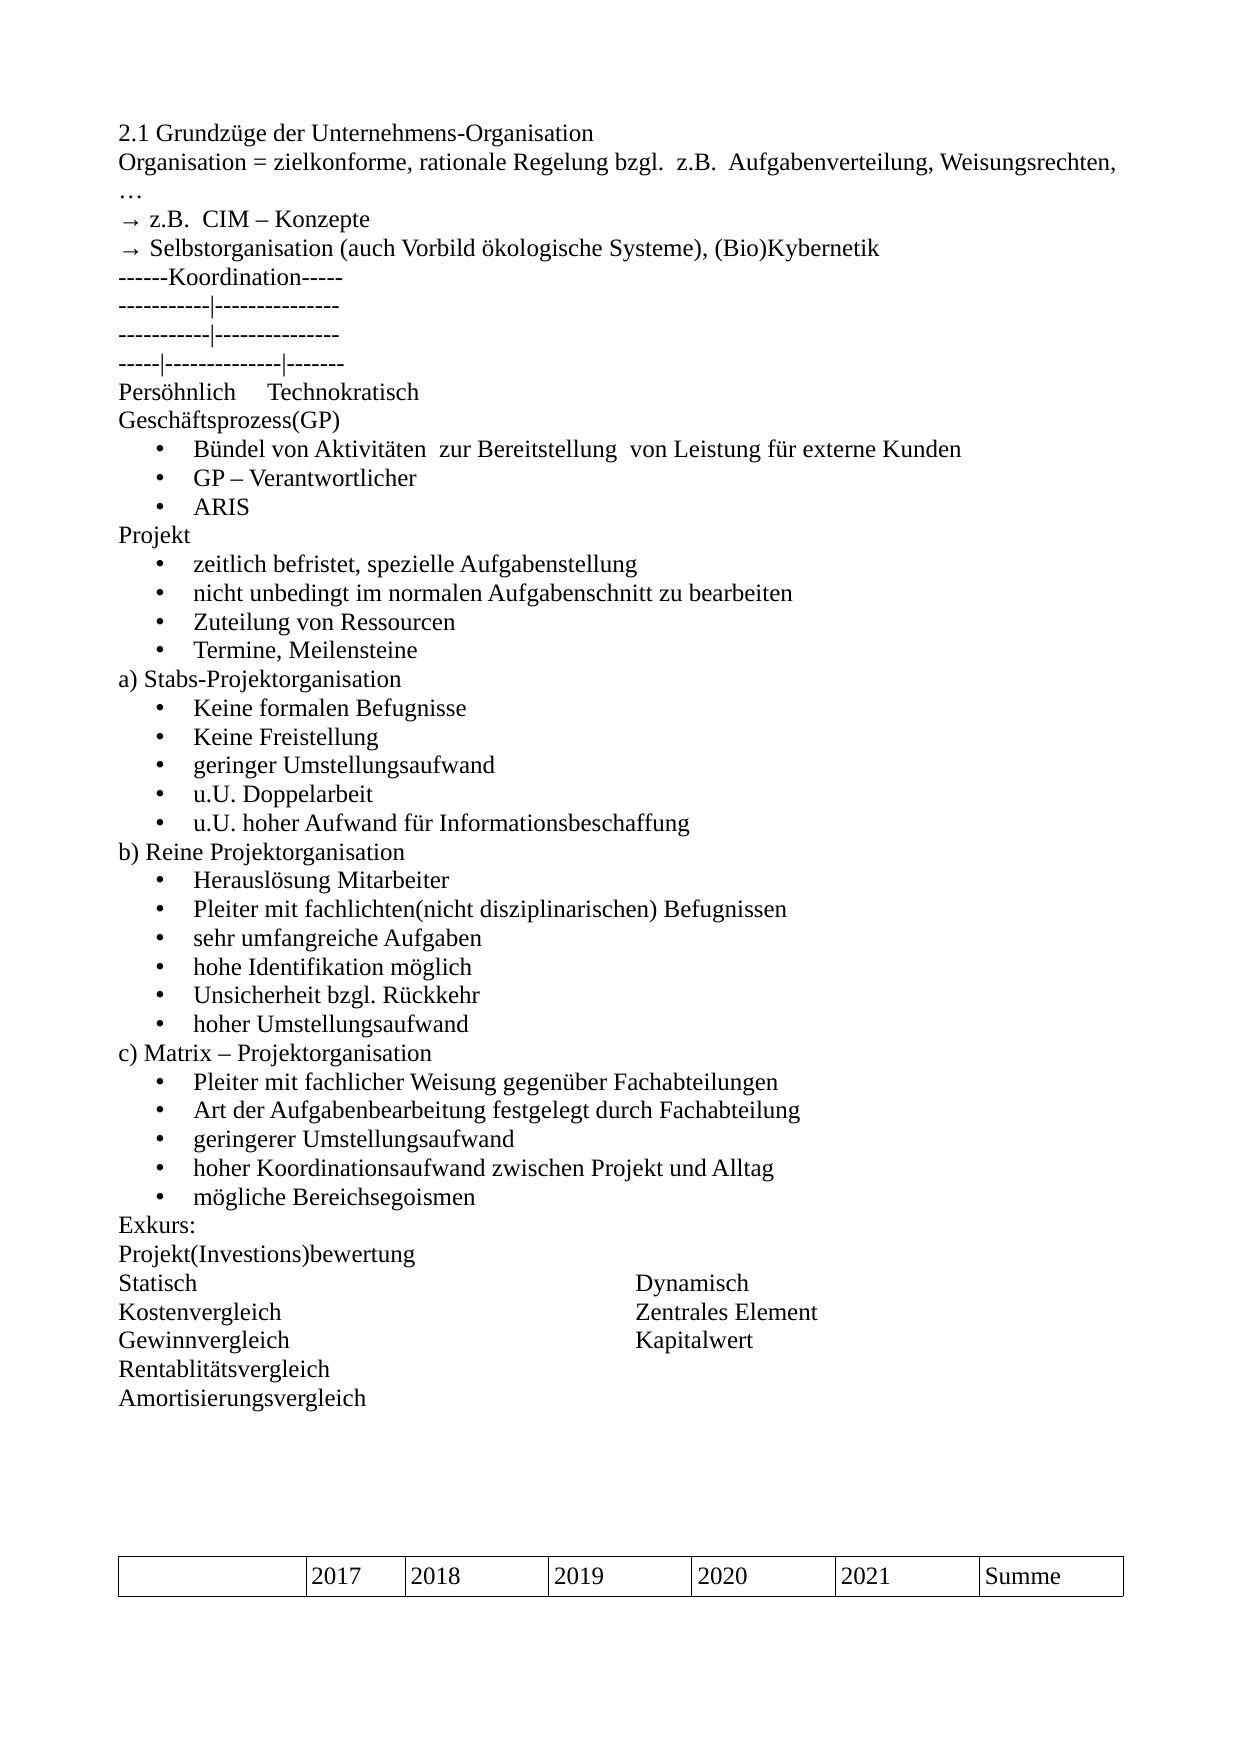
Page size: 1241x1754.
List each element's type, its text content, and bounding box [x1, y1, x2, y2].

list geringerer Umstellungsaufwand [156, 1124, 1122, 1153]
list Zuteilung von Ressourcen [156, 607, 1122, 636]
text Organisation = zielkonforme, rationale Regelung bzgl. z.B. Aufgabenverteilung, Weisungsrechten, … [118, 147, 1122, 204]
list Keine Freistellung [156, 722, 1122, 751]
text Persöhnlich Technokratisch [118, 377, 1122, 406]
table_header 2021 [836, 1557, 979, 1596]
list hoher Koordinationsaufwand zwischen Projekt und Alltag [156, 1153, 1122, 1182]
list Bündel von Aktivitäten zur Bereitstellung von Leistung für externe Kunden [156, 434, 1122, 463]
list hoher Umstellungsaufwand [156, 1009, 1122, 1038]
list Pleiter mit fachlichten(nicht disziplinarischen) Befugnissen [156, 894, 1122, 923]
list ARIS [156, 492, 1122, 521]
text → z.B. CIM – Konzepte [118, 204, 1122, 233]
list u.U. Doppelarbeit [156, 779, 1122, 808]
list sehr umfangreiche Aufgaben [156, 923, 1122, 952]
table_header 2019 [549, 1557, 691, 1596]
table_header 2020 [692, 1557, 835, 1596]
table_header 2017 [307, 1557, 405, 1596]
text Projekt(Investions)bewertung [118, 1239, 1122, 1268]
text 2.1 Grundzüge der Unternehmens-Organisation [118, 118, 1122, 147]
text Statisch Dynamisch [118, 1268, 1122, 1297]
table_header [119, 1557, 306, 1596]
text Geschäftsprozess(GP) [118, 406, 1122, 434]
text → Selbstorganisation (auch Vorbild ökologische Systeme), (Bio)Kybernetik [118, 233, 1122, 262]
list GP – Verantwortlicher [156, 463, 1122, 492]
list Art der Aufgabenbearbeitung festgelegt durch Fachabteilung [156, 1096, 1122, 1124]
list mögliche Bereichsegoismen [156, 1182, 1122, 1211]
text -----|--------------|------- [118, 348, 1122, 377]
list hohe Identifikation möglich [156, 952, 1122, 981]
list geringer Umstellungsaufwand [156, 751, 1122, 779]
list u.U. hoher Aufwand für Informationsbeschaffung [156, 808, 1122, 837]
text Kostenvergleich Zentrales Element [118, 1297, 1122, 1326]
text Exkurs: [118, 1211, 1122, 1239]
text Projekt [118, 521, 1122, 549]
list Unsicherheit bzgl. Rückkehr [156, 981, 1122, 1009]
text ------Koordination----- [118, 262, 1122, 291]
text Amortisierungsvergleich [118, 1383, 1122, 1412]
list Keine formalen Befugnisse [156, 693, 1122, 722]
list zeitlich befristet, spezielle Aufgabenstellung [156, 549, 1122, 578]
text -----------|--------------- [118, 319, 1122, 348]
text c) Matrix – Projektorganisation [118, 1038, 1122, 1067]
table_header 2018 [406, 1557, 548, 1596]
list Pleiter mit fachlicher Weisung gegenüber Fachabteilungen [156, 1067, 1122, 1096]
list nicht unbedingt im normalen Aufgabenschnitt zu bearbeiten [156, 578, 1122, 607]
text Rentablitätsvergleich [118, 1354, 1122, 1383]
text Gewinnvergleich Kapitalwert [118, 1326, 1122, 1354]
text b) Reine Projektorganisation [118, 837, 1122, 866]
text a) Stabs-Projektorganisation [118, 664, 1122, 693]
list Herauslösung Mitarbeiter [156, 866, 1122, 894]
table_header Summe [980, 1557, 1123, 1596]
list Termine, Meilensteine [156, 636, 1122, 664]
text -----------|--------------- [118, 291, 1122, 319]
